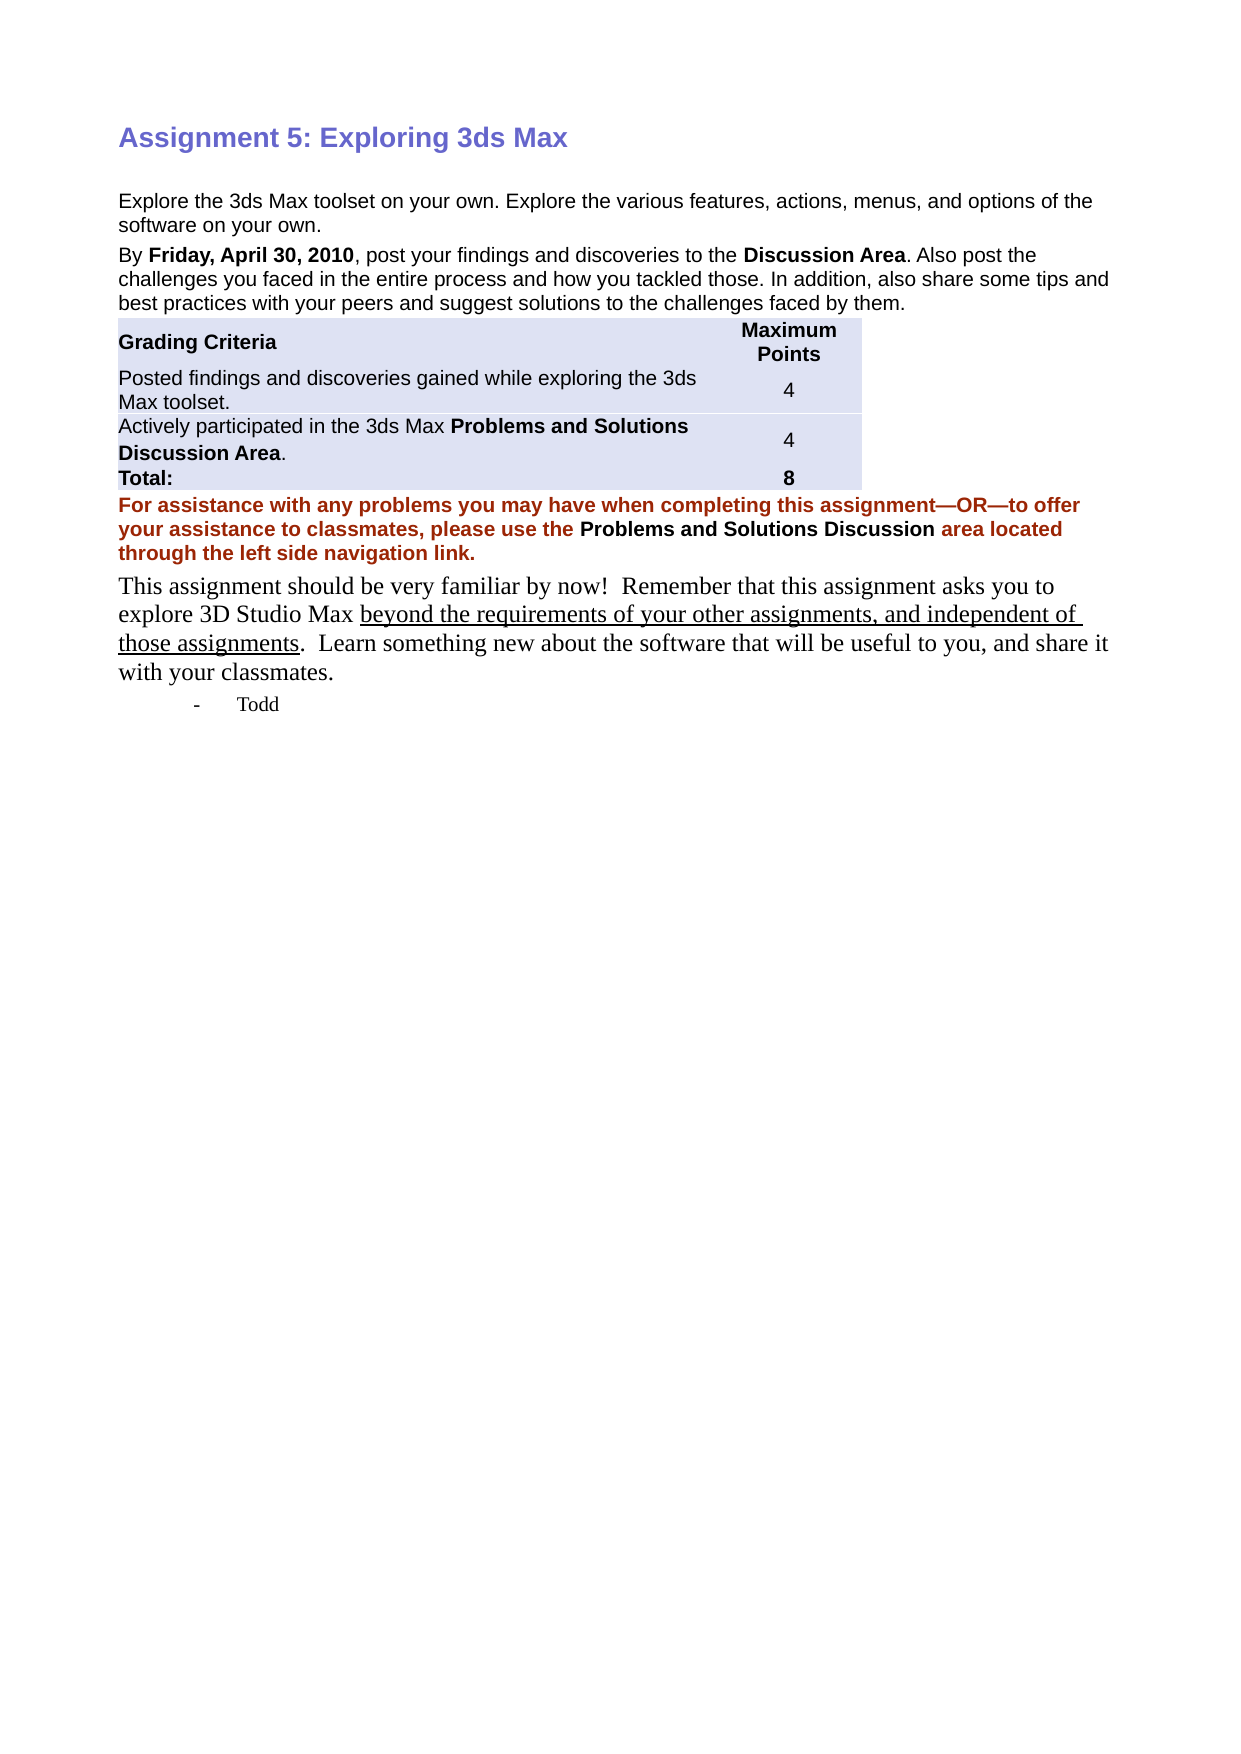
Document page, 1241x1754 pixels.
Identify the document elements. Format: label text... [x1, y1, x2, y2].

text For assistance with any problems you may have when completing this assignment—OR—to offer your assistance to classmates, please use the Problems and Solutions Discussion area located through the left side navigation link. [118, 493, 1122, 565]
text Assignment 5: Exploring 3ds Max [118, 121, 1122, 153]
table_header Maximum Points [716, 318, 862, 366]
text - Todd [193, 692, 1122, 716]
table_cell 8 [716, 466, 862, 490]
table_header Grading Criteria [118, 318, 716, 366]
text By Friday, April 30, 2010, post your findings and discoveries to the Discussion Area. Also post the challenges you faced in the entire process and how you tackled those. In addition, also share some tips and best practices with your peers and suggest solutions to the challenges faced by them. [118, 243, 1122, 315]
text This assignment should be very familiar by now! Remember that this assignment asks you to explore 3D Studio Max beyond the requirements of your other assignments, and independent of those assignments. Learn something new about the software that will be useful to you, and share it with your classmates. [118, 571, 1122, 686]
text Explore the 3ds Max toolset on your own. Explore the various features, actions, menus, and options of the software on your own. [118, 189, 1122, 237]
table_cell 4 [716, 414, 862, 466]
table_cell Total: [118, 466, 716, 490]
table_cell 4 [716, 366, 862, 413]
table_cell Actively participated in the 3ds Max Problems and Solutions Discussion Area. [118, 414, 716, 466]
table_cell Posted findings and discoveries gained while exploring the 3ds Max toolset. [118, 366, 716, 413]
